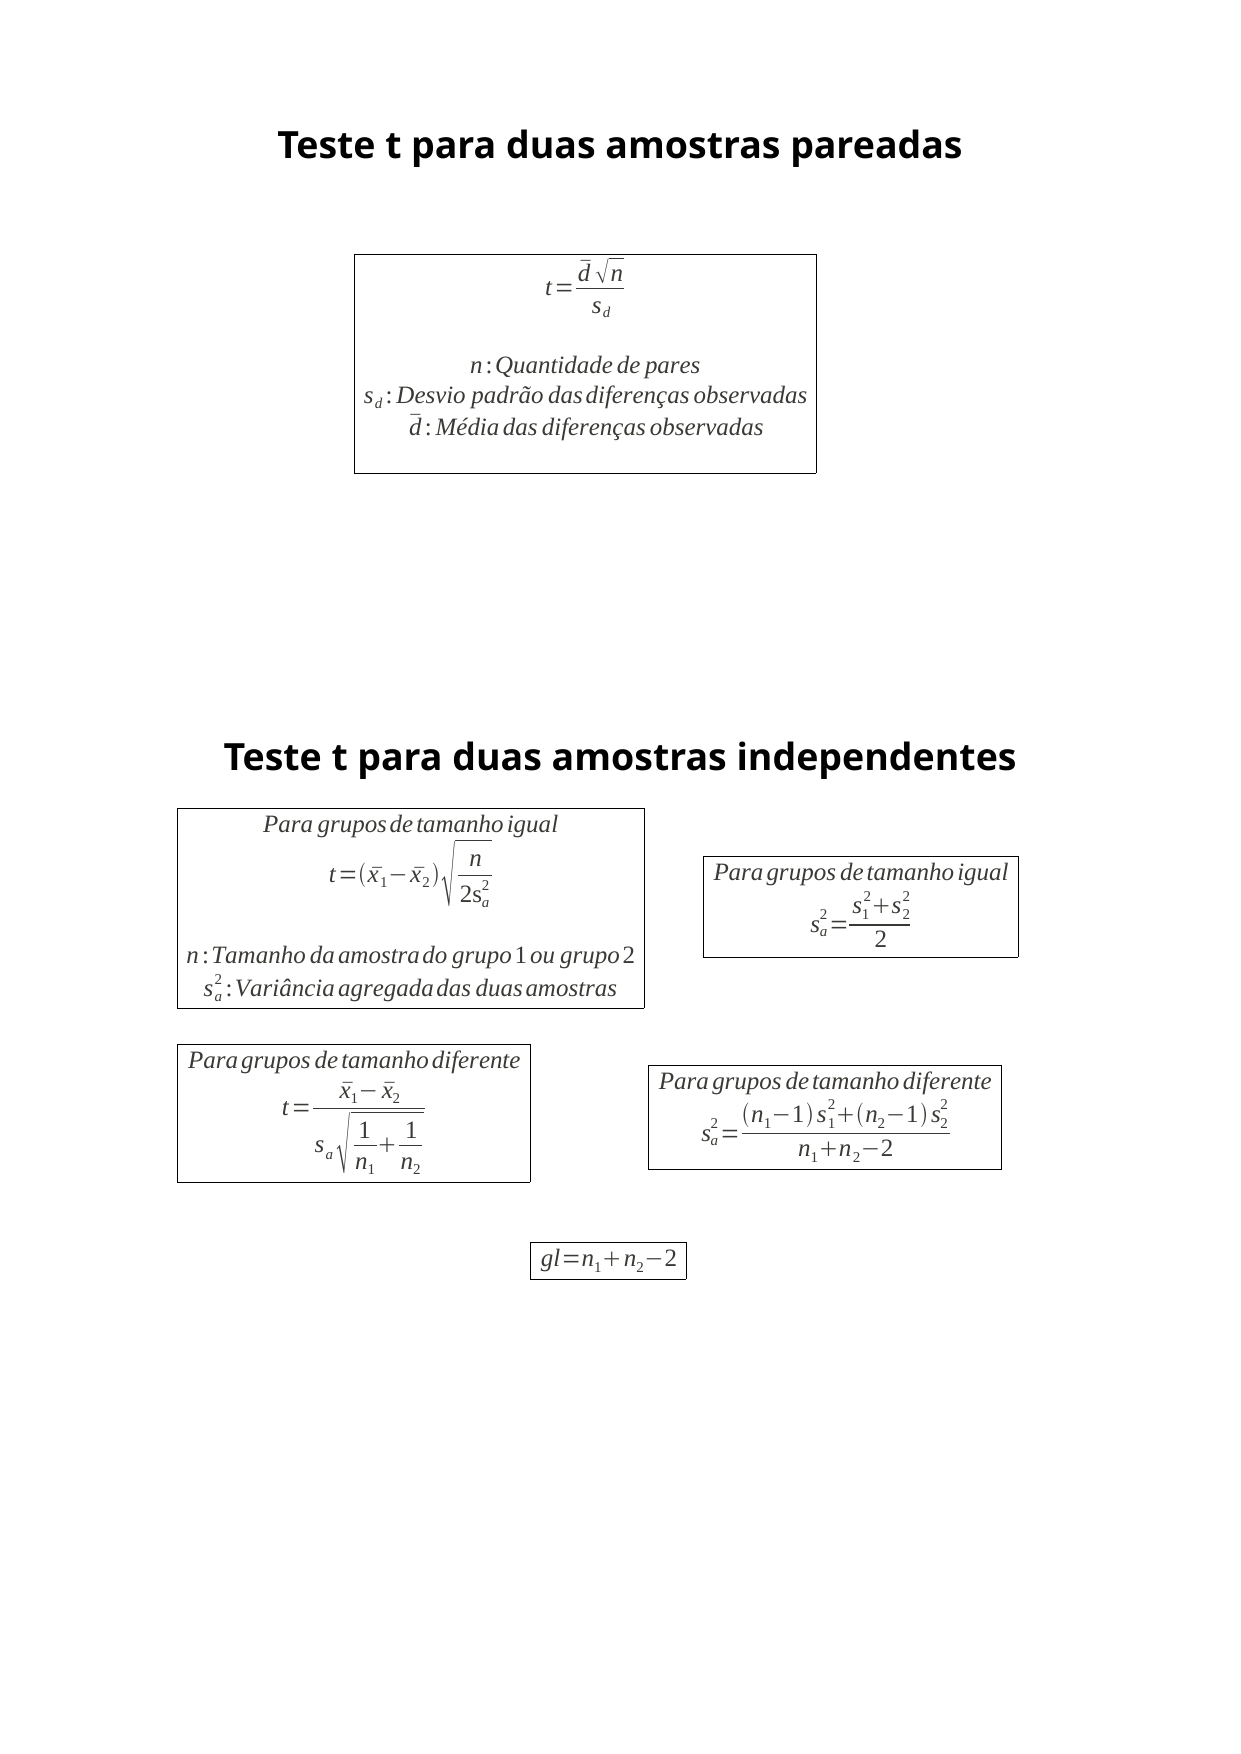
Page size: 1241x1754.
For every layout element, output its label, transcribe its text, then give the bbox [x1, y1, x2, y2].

text Teste t para duas amostras independentes [531, 1243, 686, 1279]
text Teste t para duas amostras independentes [649, 1066, 1001, 1169]
text Teste t para duas amostras independentes [118, 731, 1122, 782]
text Teste t para duas amostras independentes [704, 857, 1018, 957]
text Teste t para duas amostras pareadas [118, 118, 1122, 169]
text Teste t para duas amostras independentes [178, 809, 644, 1008]
text Teste t para duas amostras independentes [178, 1045, 530, 1182]
